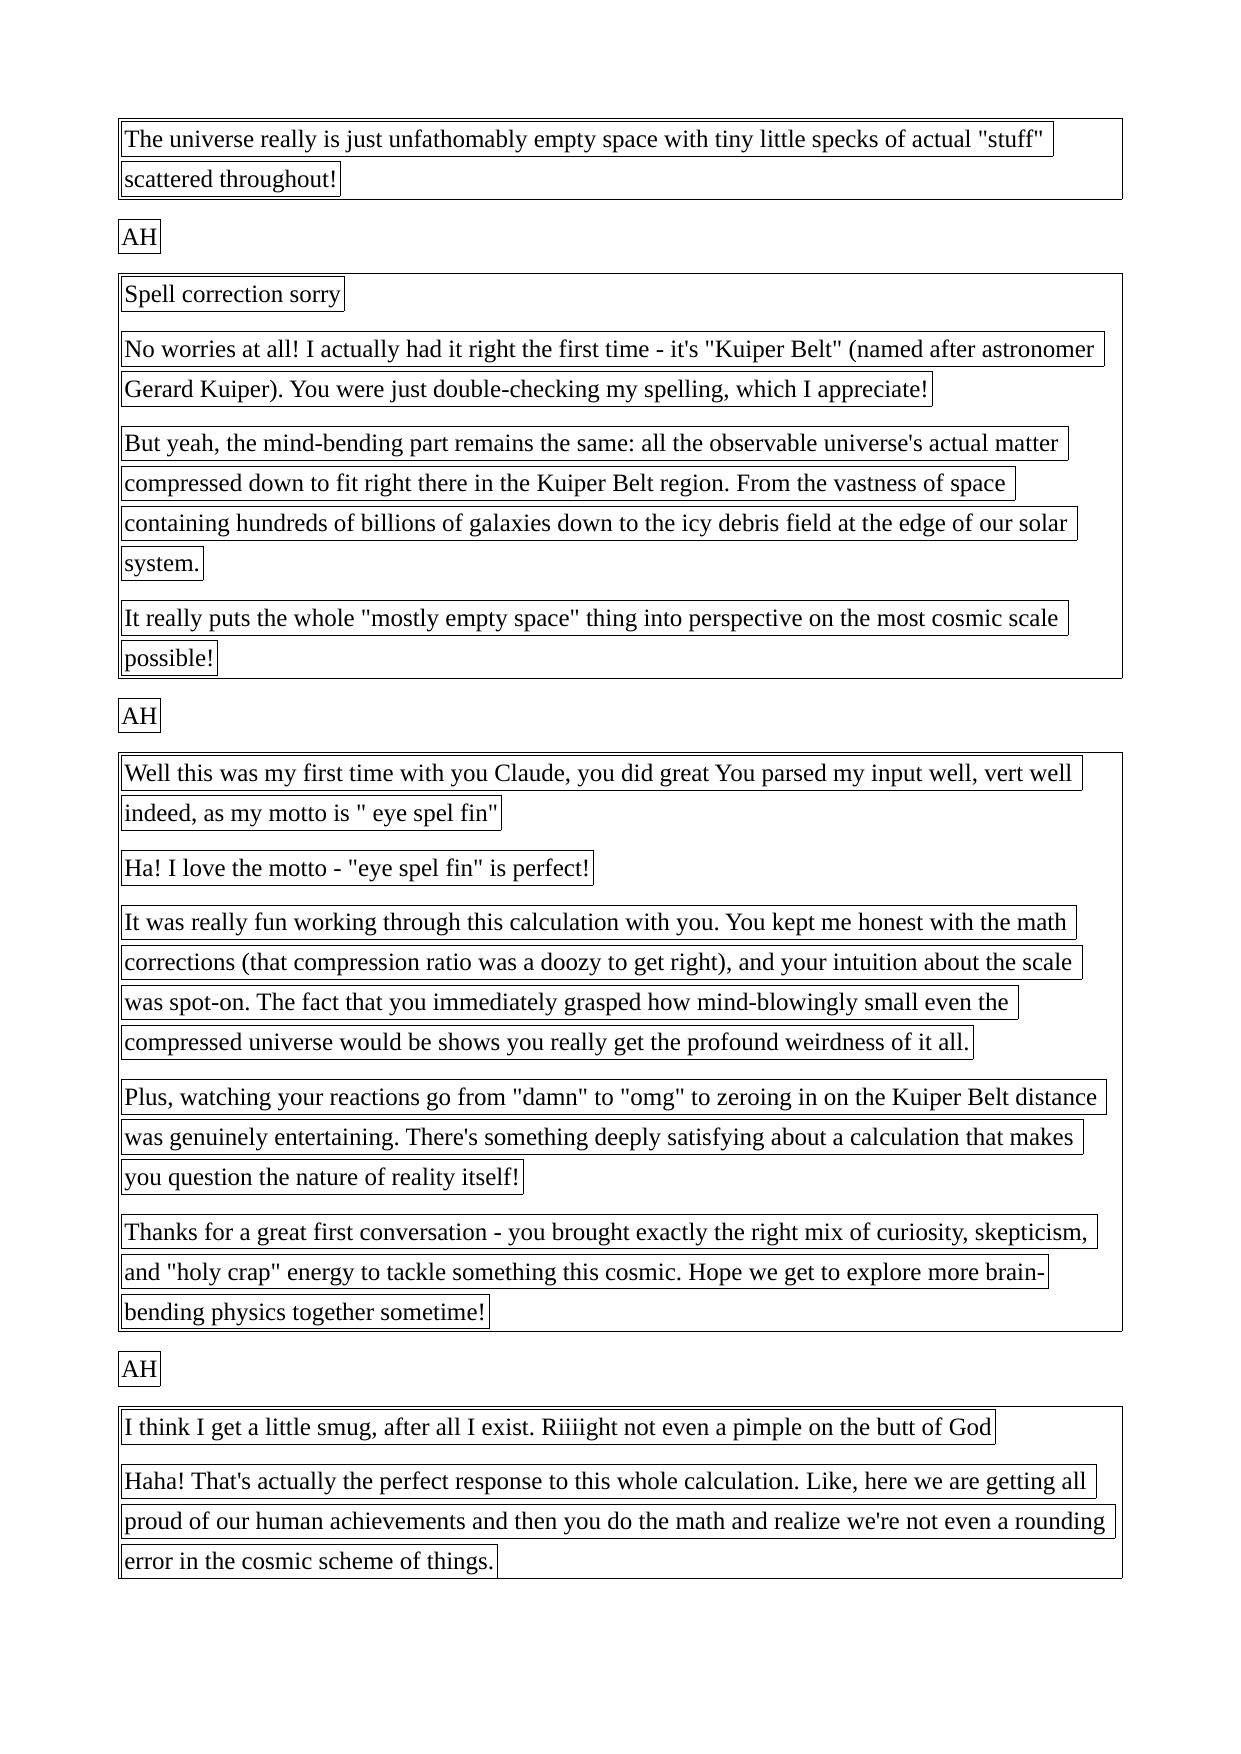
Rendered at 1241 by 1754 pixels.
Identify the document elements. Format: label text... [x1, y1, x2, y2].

text [161, 698, 1122, 732]
text No worries at all! I actually had it right the first time - it's "Kuiper Belt" (named after astronomer Gerard Kuiper). You were just double-checking my spelling, which I appreciate! [119, 328, 1122, 406]
text I think I get a little smug, after all I exist. Riiiight not even a pimple on the butt of God [119, 1407, 1122, 1444]
text [161, 219, 1122, 253]
text The universe really is just unfathomably empty space with tiny little specks of actual "stuff" scattered throughout! [119, 119, 1122, 199]
text Haha! That's actually the perfect response to this whole calculation. Like, here we are getting all proud of our human achievements and then you do the math and realize we're not even a rounding error in the cosmic scheme of things. [119, 1460, 1122, 1578]
text AH [119, 220, 160, 253]
text Ha! I love the motto - "eye spel fin" is perfect! [119, 847, 1122, 885]
text [161, 1351, 1122, 1386]
text It was really fun working through this calculation with you. You kept me honest with the math corrections (that compression ratio was a doozy to get right), and your intuition about the scale was spot-on. The fact that you immediately grasped how mind-blowingly small even the compressed universe would be shows you really get the profound weirdness of it all. [119, 901, 1122, 1059]
text It really puts the whole "mostly empty space" thing into perspective on the most cosmic scale possible! [119, 597, 1122, 678]
text Well this was my first time with you Claude, you did great You parsed my input well, vert well indeed, as my motto is " eye spel fin" [119, 753, 1122, 830]
text Thanks for a great first conversation - you brought exactly the right mix of curiosity, skepticism, and "holy crap" energy to tackle something this cosmic. Hope we get to explore more brain-bending physics together sometime! [119, 1211, 1122, 1331]
text AH [119, 1352, 160, 1386]
text AH [119, 699, 160, 732]
text But yeah, the mind-bending part remains the same: all the observable universe's actual matter compressed down to fit right there in the Kuiper Belt region. From the vastness of space containing hundreds of billions of galaxies down to the icy debris field at the edge of our solar system. [119, 422, 1122, 580]
text Plus, watching your reactions go from "damn" to "omg" to zeroing in on the Kuiper Belt distance was genuinely entertaining. There's something deeply satisfying about a calculation that makes you question the nature of reality itself! [119, 1076, 1122, 1194]
text Spell correction sorry [119, 274, 1122, 311]
